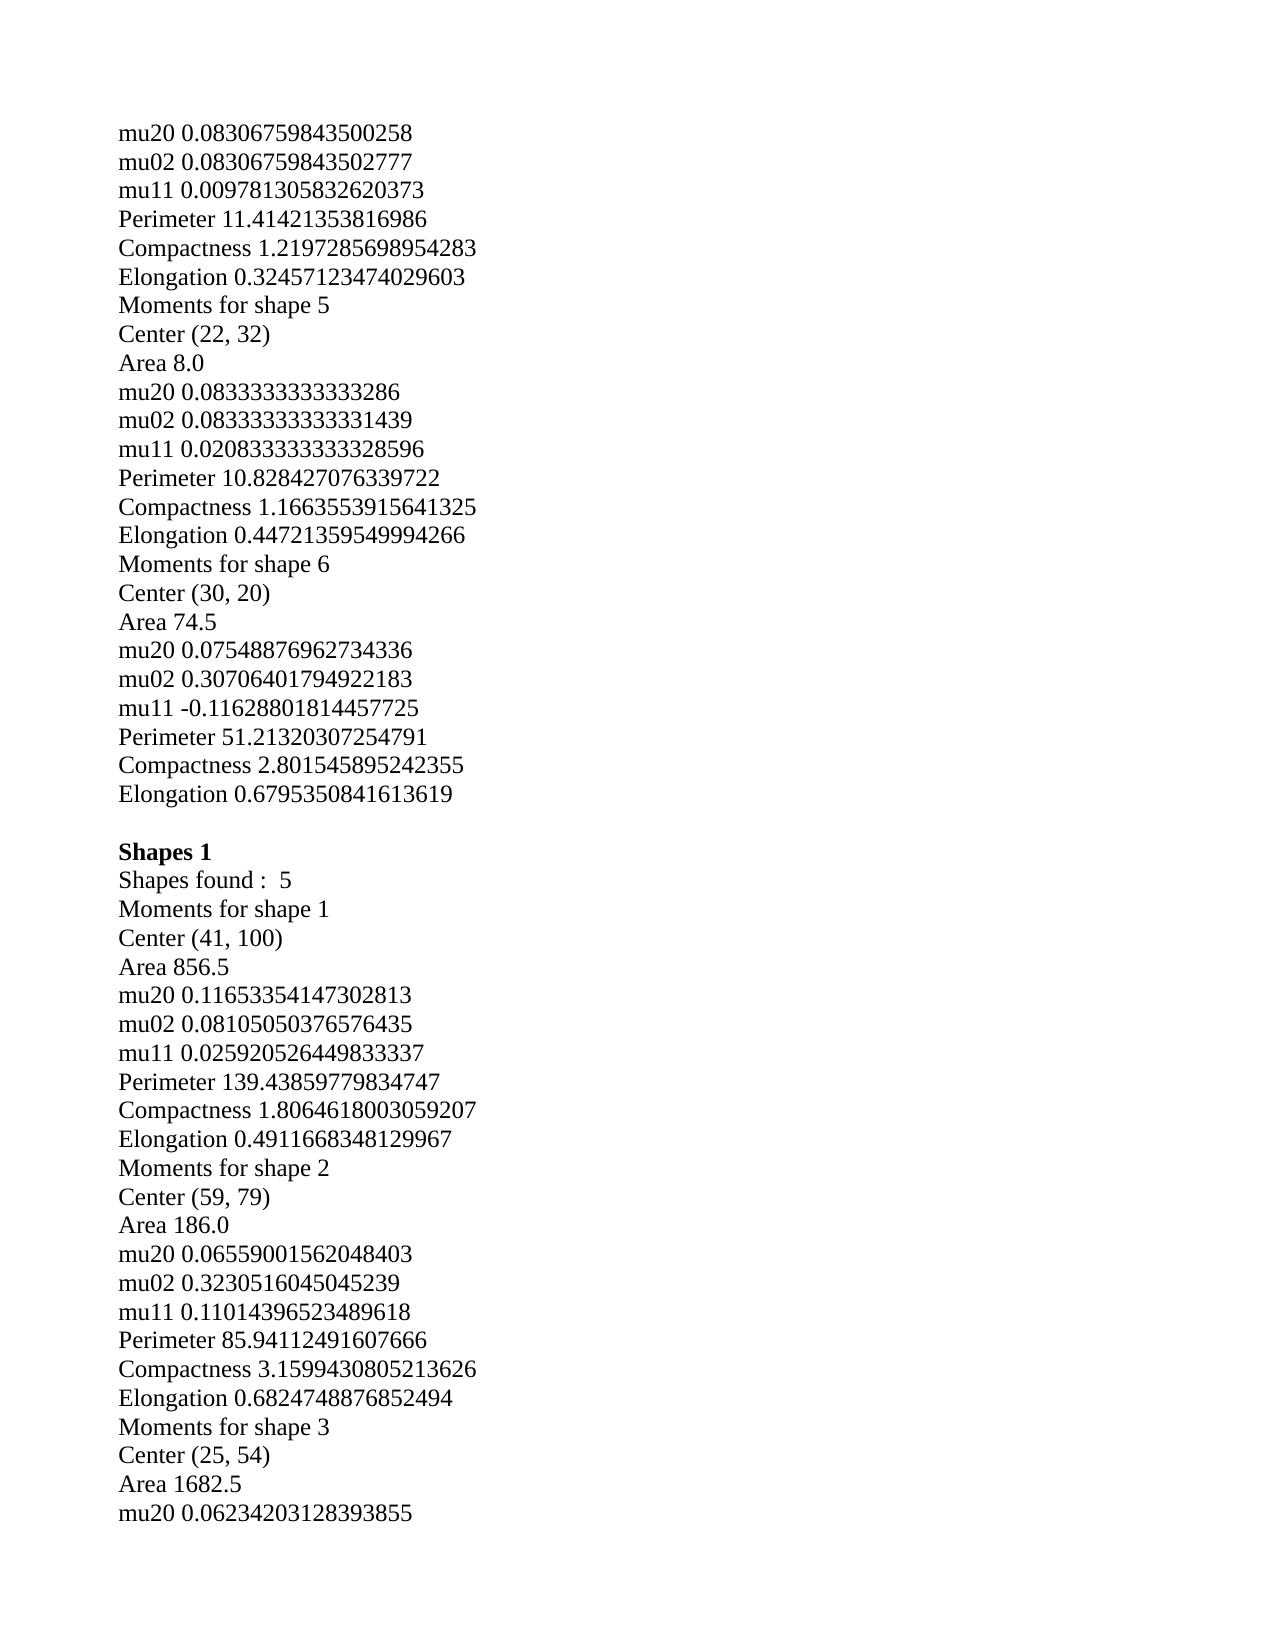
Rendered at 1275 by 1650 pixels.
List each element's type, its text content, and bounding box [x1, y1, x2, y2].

text mu02 0.30706401794922183 [118, 664, 1157, 693]
text Elongation 0.44721359549994266 [118, 521, 1157, 549]
text Shapes found : 5 [118, 866, 1157, 894]
text Perimeter 11.41421353816986 [118, 204, 1157, 233]
text Elongation 0.6795350841613619 [118, 779, 1157, 808]
text mu20 0.06234203128393855 [118, 1498, 1157, 1527]
text mu02 0.08306759843502777 [118, 147, 1157, 176]
text Perimeter 85.94112491607666 [118, 1326, 1157, 1354]
text mu02 0.08333333333331439 [118, 406, 1157, 434]
text mu20 0.06559001562048403 [118, 1239, 1157, 1268]
text Elongation 0.4911668348129967 [118, 1124, 1157, 1153]
text mu20 0.07548876962734336 [118, 636, 1157, 664]
text mu02 0.3230516045045239 [118, 1268, 1157, 1297]
text mu11 -0.11628801814457725 [118, 693, 1157, 722]
text Center (41, 100) [118, 923, 1157, 952]
text Moments for shape 5 [118, 291, 1157, 319]
text Compactness 1.1663553915641325 [118, 492, 1157, 521]
text mu11 0.025920526449833337 [118, 1038, 1157, 1067]
text Elongation 0.32457123474029603 [118, 262, 1157, 291]
text mu11 0.009781305832620373 [118, 176, 1157, 204]
text Center (30, 20) [118, 578, 1157, 607]
text mu11 0.11014396523489618 [118, 1297, 1157, 1326]
text Moments for shape 6 [118, 549, 1157, 578]
text Area 74.5 [118, 607, 1157, 636]
text Compactness 3.1599430805213626 [118, 1354, 1157, 1383]
text Perimeter 10.828427076339722 [118, 463, 1157, 492]
text Center (59, 79) [118, 1182, 1157, 1211]
text Elongation 0.6824748876852494 [118, 1383, 1157, 1412]
text Area 1682.5 [118, 1469, 1157, 1498]
text Moments for shape 2 [118, 1153, 1157, 1182]
text mu20 0.11653354147302813 [118, 981, 1157, 1009]
text Area 8.0 [118, 348, 1157, 377]
text mu02 0.08105050376576435 [118, 1009, 1157, 1038]
text Area 186.0 [118, 1211, 1157, 1239]
text Compactness 2.801545895242355 [118, 751, 1157, 779]
text mu11 0.020833333333328596 [118, 434, 1157, 463]
text Area 856.5 [118, 952, 1157, 981]
text Center (22, 32) [118, 319, 1157, 348]
text Moments for shape 1 [118, 894, 1157, 923]
text Moments for shape 3 [118, 1412, 1157, 1441]
text Perimeter 51.21320307254791 [118, 722, 1157, 751]
text mu20 0.08306759843500258 [118, 118, 1157, 147]
text mu20 0.0833333333333286 [118, 377, 1157, 406]
text Compactness 1.2197285698954283 [118, 233, 1157, 262]
text Center (25, 54) [118, 1441, 1157, 1469]
text Compactness 1.8064618003059207 [118, 1096, 1157, 1124]
text Perimeter 139.43859779834747 [118, 1067, 1157, 1096]
text Shapes 1 [118, 837, 1157, 866]
